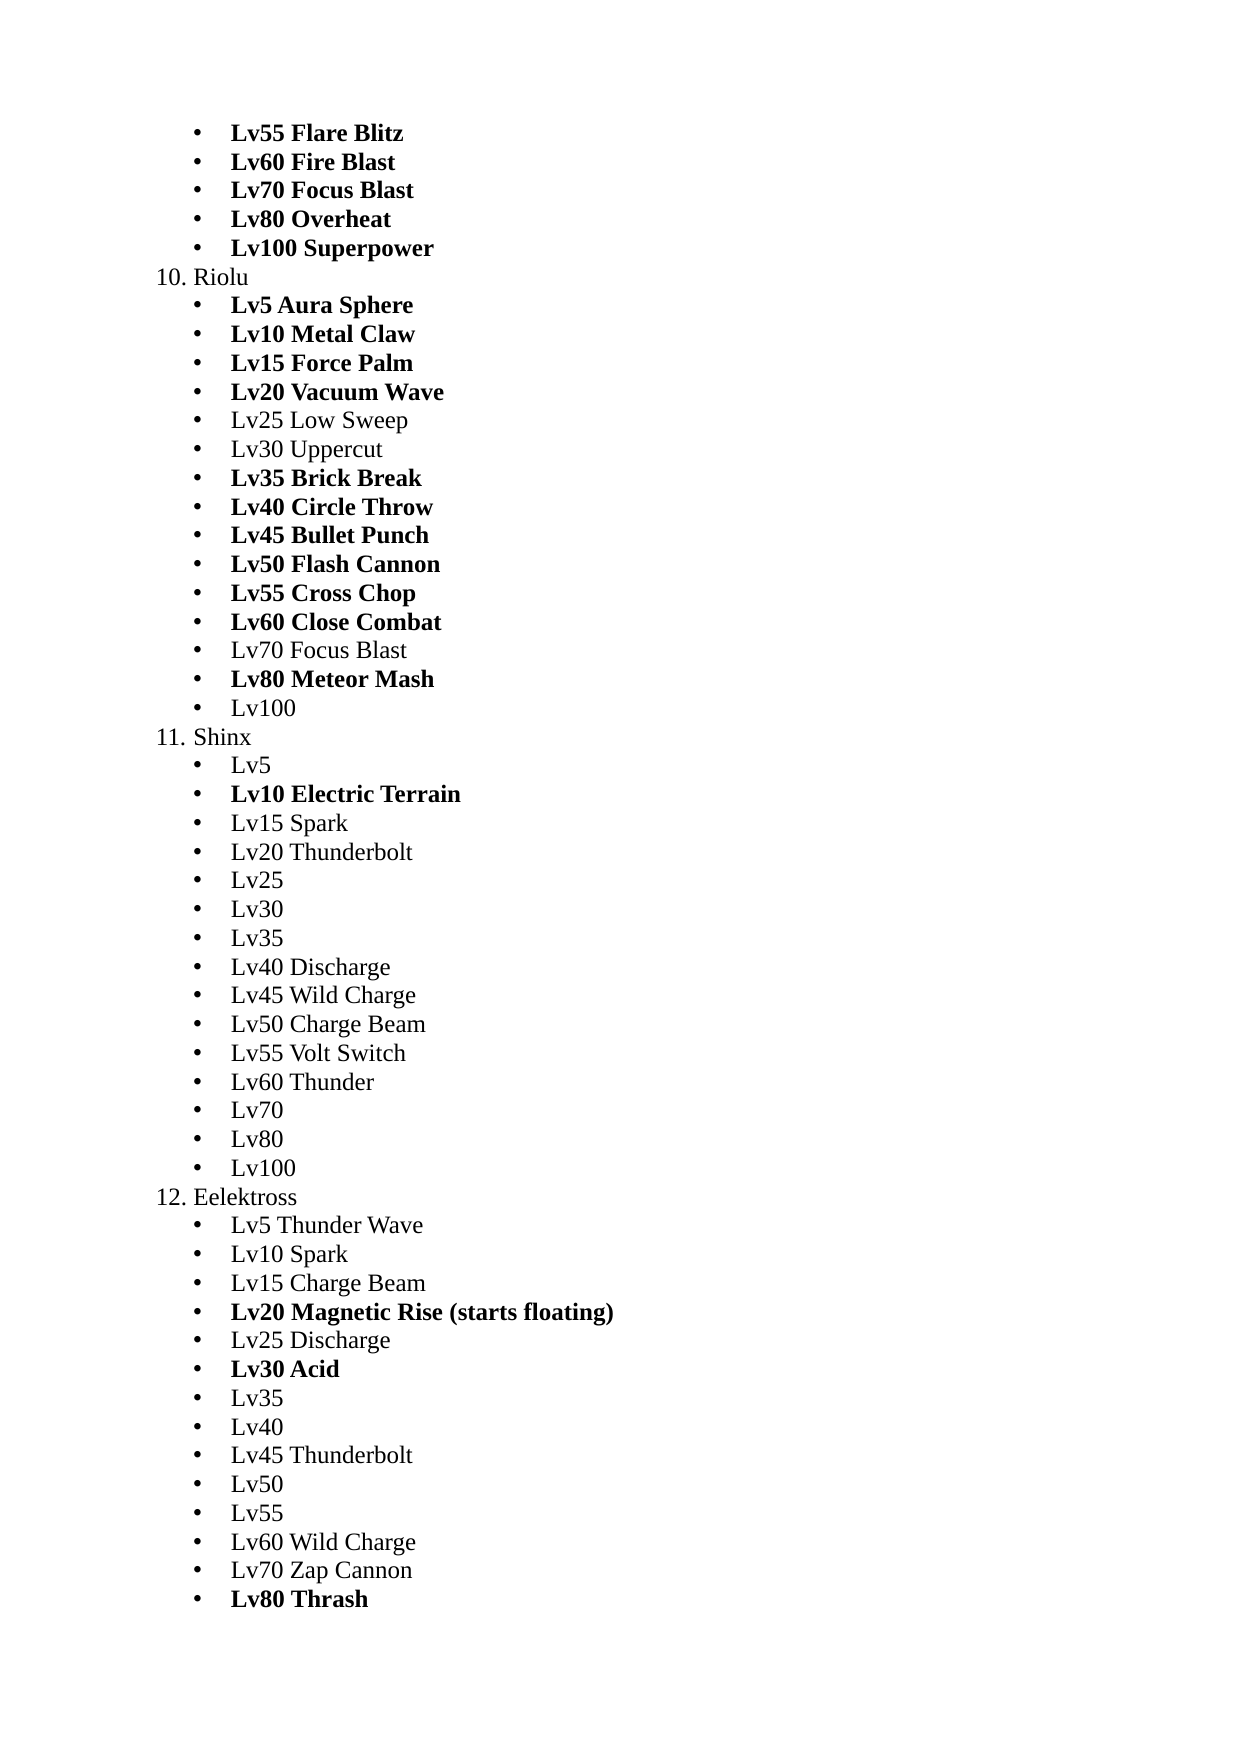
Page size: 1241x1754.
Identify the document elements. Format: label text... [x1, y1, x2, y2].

list Lv60 Close Combat [193, 607, 1122, 636]
list Lv40 [193, 1412, 1122, 1441]
list Lv45 Bullet Punch [193, 521, 1122, 549]
list Lv30 Uppercut [193, 434, 1122, 463]
list Lv30 [193, 894, 1122, 923]
list Lv55 Flare Blitz [193, 118, 1122, 147]
list Lv5 Aura Sphere [193, 291, 1122, 319]
list Lv80 [193, 1124, 1122, 1153]
list Lv100 Superpower [193, 233, 1122, 262]
list Lv25 [193, 866, 1122, 894]
list Lv35 [193, 1383, 1122, 1412]
list Lv100 [193, 693, 1122, 722]
list Lv70 [193, 1096, 1122, 1124]
list Lv45 Wild Charge [193, 981, 1122, 1009]
list Lv35 Brick Break [193, 463, 1122, 492]
list Eelektross [156, 1182, 1122, 1211]
list Lv55 Cross Chop [193, 578, 1122, 607]
list Lv35 [193, 923, 1122, 952]
list Lv50 Charge Beam [193, 1009, 1122, 1038]
list Lv5 [193, 751, 1122, 779]
list Lv30 Acid [193, 1354, 1122, 1383]
list Lv10 Electric Terrain [193, 779, 1122, 808]
list Lv25 Low Sweep [193, 406, 1122, 434]
list Lv70 Zap Cannon [193, 1556, 1122, 1584]
list Lv40 Circle Throw [193, 492, 1122, 521]
list Riolu [156, 262, 1122, 291]
list Lv100 [193, 1153, 1122, 1182]
list Lv15 Spark [193, 808, 1122, 837]
list Lv80 Meteor Mash [193, 664, 1122, 693]
list Shinx [156, 722, 1122, 751]
list Lv45 Thunderbolt [193, 1441, 1122, 1469]
list Lv20 Thunderbolt [193, 837, 1122, 866]
list Lv55 [193, 1498, 1122, 1527]
list Lv60 Thunder [193, 1067, 1122, 1096]
list Lv15 Force Palm [193, 348, 1122, 377]
list Lv55 Volt Switch [193, 1038, 1122, 1067]
list Lv70 Focus Blast [193, 636, 1122, 664]
list Lv60 Wild Charge [193, 1527, 1122, 1556]
list Lv10 Spark [193, 1239, 1122, 1268]
list Lv60 Fire Blast [193, 147, 1122, 176]
list Lv25 Discharge [193, 1326, 1122, 1354]
list Lv5 Thunder Wave [193, 1211, 1122, 1239]
list Lv50 Flash Cannon [193, 549, 1122, 578]
list Lv40 Discharge [193, 952, 1122, 981]
list Lv10 Metal Claw [193, 319, 1122, 348]
list Lv15 Charge Beam [193, 1268, 1122, 1297]
list Lv80 Overheat [193, 204, 1122, 233]
list Lv70 Focus Blast [193, 176, 1122, 204]
list Lv20 Vacuum Wave [193, 377, 1122, 406]
list Lv80 Thrash [193, 1584, 1122, 1613]
list Lv50 [193, 1469, 1122, 1498]
list Lv20 Magnetic Rise (starts floating) [193, 1297, 1122, 1326]
